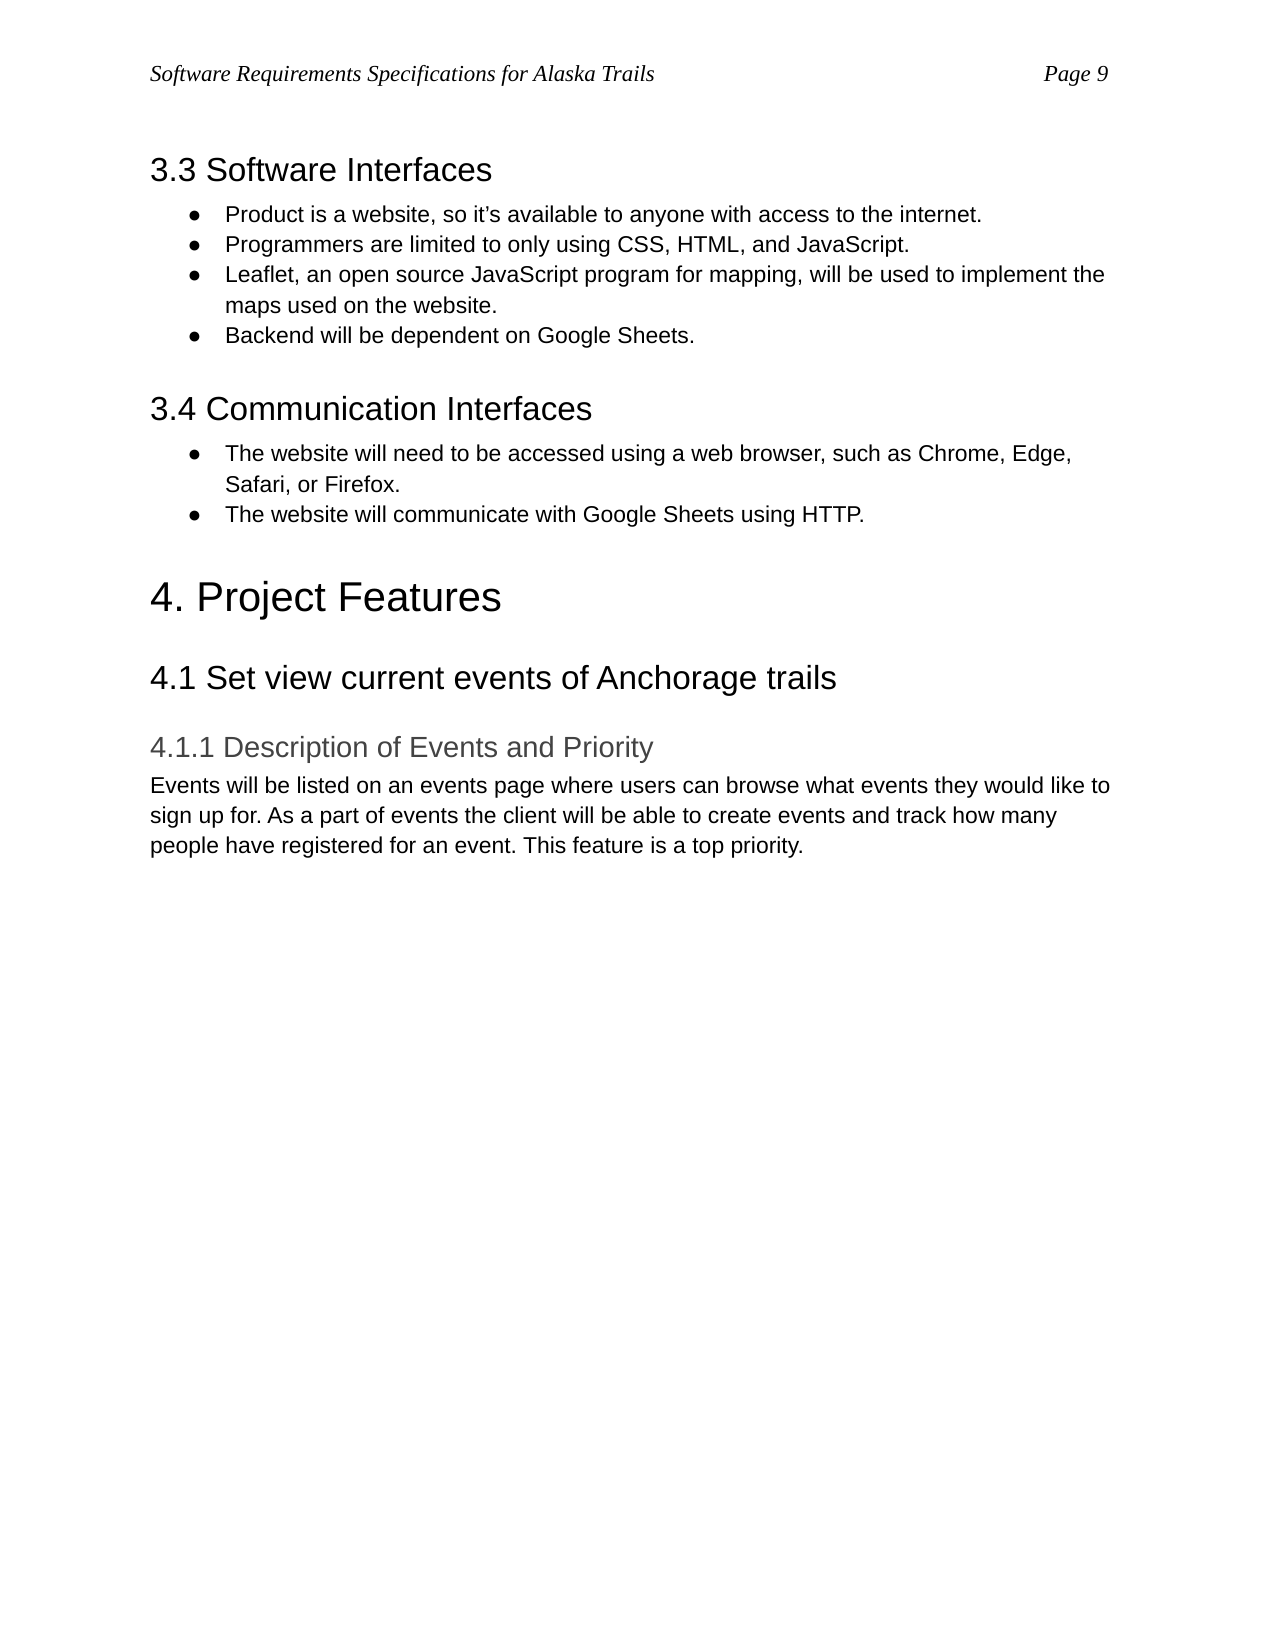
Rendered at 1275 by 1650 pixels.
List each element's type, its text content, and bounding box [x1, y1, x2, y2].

list Product is a website, so it’s available to anyone with access to the internet. [187, 201, 1125, 227]
list Backend will be dependent on Google Sheets. [187, 322, 1125, 348]
subtitle 3.3 Software Interfaces [150, 150, 1125, 188]
subtitle 4.1 Set view current events of Anchorage trails [150, 658, 1125, 697]
list Programmers are limited to only using CSS, HTML, and JavaScript. [187, 231, 1125, 257]
list The website will communicate with Google Sheets using HTTP. [187, 501, 1125, 527]
text Events will be listed on an events page where users can browse what events they would like to sign up for. As a part of events the client will be able to create events and track how many people have registered for an event. This feature is a top priority. [150, 772, 1125, 858]
subtitle 3.4 Communication Interfaces [150, 389, 1125, 428]
subtitle 4. Project Features [150, 573, 1125, 621]
list Leaflet, an open source JavaScript program for mapping, will be used to implement the maps used on the website. [187, 261, 1125, 318]
list The website will need to be accessed using a web browser, such as Chrome, Edge, Safari, or Firefox. [187, 440, 1125, 497]
subtitle 4.1.1 Description of Events and Priority [150, 730, 1125, 763]
